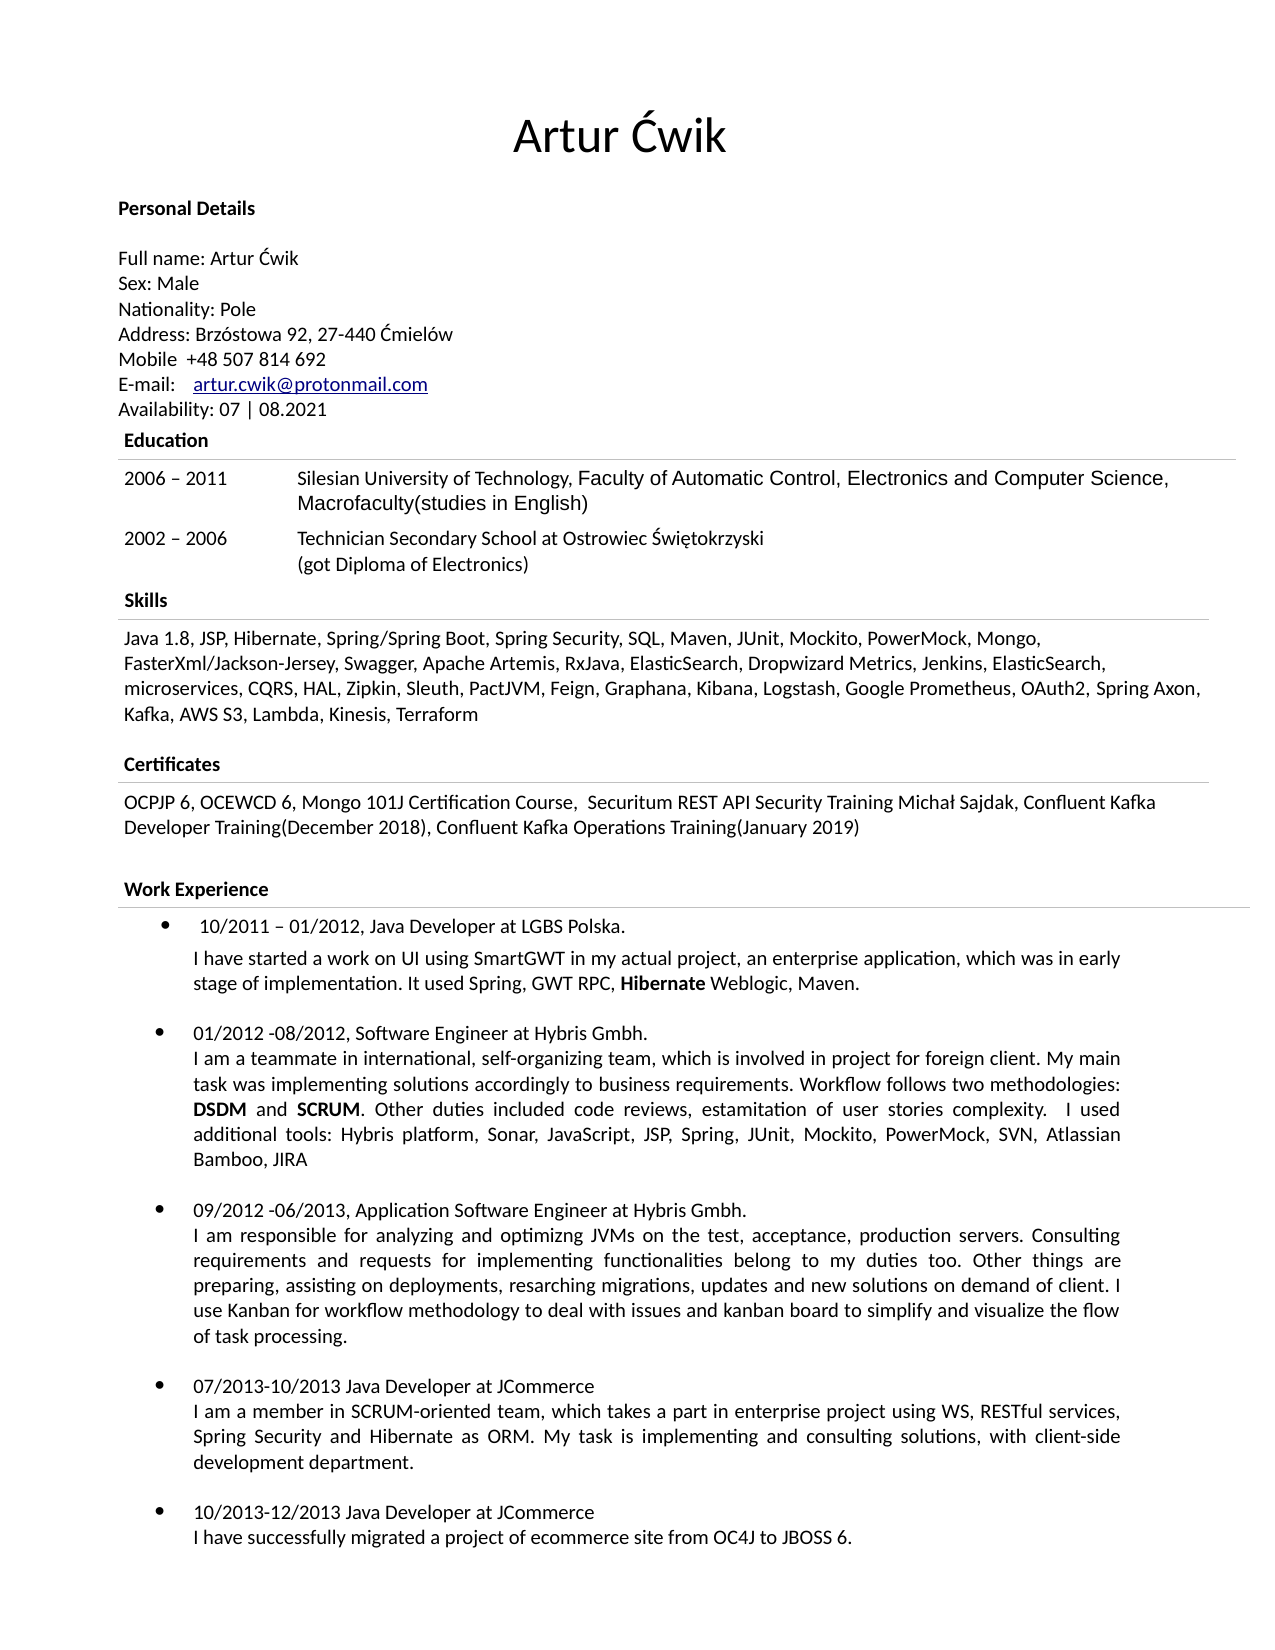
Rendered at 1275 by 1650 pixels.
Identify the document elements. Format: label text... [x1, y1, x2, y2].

text E-mail: artur.cwik@protonmail.com [118, 371, 1122, 397]
table_cell Silesian University of Technology, Faculty of Automatic Control, Electronics and Computer Science, Macrofaculty(studies in English) [291, 460, 1236, 520]
text Nationality: Pole [118, 296, 1122, 321]
text Mobile +48 507 814 692 [118, 346, 1122, 371]
table_cell 2006 – 2011 [118, 460, 291, 520]
table_header [291, 422, 1236, 458]
text I am a teammate in international, self-organizing team, which is involved in project for foreign client. My main task was implementing solutions accordingly to business requirements. Workflow follows two methodologies: DSDM and SCRUM. Other duties included code reviews, estamitation of user stories complexity. I used additional tools: Hybris platform, Sonar, JavaScript, JSP, Spring, JUnit, Mockito, PowerMock, SVN, Atlassian Bamboo, JIRA [193, 1046, 1122, 1172]
table_cell [330, 845, 1249, 907]
table_cell [1236, 619, 1249, 782]
text Address: Brzóstowa 92, 27-440 Ćmielów [118, 321, 1122, 346]
table_cell [1236, 520, 1249, 582]
table_header [1236, 422, 1249, 458]
text Personal Details [118, 195, 1122, 220]
table_cell [1236, 459, 1249, 520]
table_cell 2002 – 2006 [118, 520, 291, 582]
text I am responsible for analyzing and optimizng JVMs on the test, acceptance, production servers. Consulting requirements and requests for implementing functionalities belong to my duties too. Other things are preparing, assisting on deployments, resarching migrations, updates and new solutions on demand of client. I use Kanban for workflow methodology to deal with issues and kanban board to simplify and visualize the flow of task processing. [193, 1222, 1122, 1348]
list 09/2012 -06/2013, Application Software Engineer at Hybris Gmbh. [156, 1197, 1122, 1222]
text Sex: Male [118, 271, 1122, 296]
text I have started a work on UI using SmartGWT in my actual project, an enterprise application, which was in early stage of implementation. It used Spring, GWT RPC, Hibernate Weblogic, Maven. [193, 945, 1122, 995]
table_cell OCPJP 6, OCEWCD 6, Mongo 101J Certification Course, Securitum REST API Security Training Michał Sajdak, Confluent Kafka Developer Training(December 2018), Confluent Kafka Operations Training(January 2019) [118, 783, 1208, 845]
table_cell Skills [118, 582, 374, 618]
table_cell [1209, 619, 1236, 782]
table_cell [1236, 582, 1249, 618]
list 10/2013-12/2013 Java Developer at JCommerce [156, 1499, 1122, 1524]
table_cell [1209, 582, 1236, 618]
table_cell [1236, 782, 1249, 845]
table_cell [1209, 782, 1236, 845]
text I am a member in SCRUM-oriented team, which takes a part in enterprise project using WS, RESTful services, Spring Security and Hibernate as ORM. My task is implementing and consulting solutions, with client-side development department. [193, 1398, 1122, 1474]
list 01/2012 -08/2012, Software Engineer at Hybris Gmbh. [156, 1020, 1122, 1046]
table_header Education [118, 422, 291, 458]
table_cell Technician Secondary School at Ostrowiec Świętokrzyski (got Diploma of Electronics) [291, 520, 1236, 582]
table_cell Java 1.8, JSP, Hibernate, Spring/Spring Boot, Spring Security, SQL, Maven, JUnit, Mockito, PowerMock, Mongo, FasterXml/Jackson-Jersey, Swagger, Apache Artemis, RxJava, ElasticSearch, Dropwizard Metrics, Jenkins, ElasticSearch, microservices, CQRS, HAL, Zipkin, Sleuth, PactJVM, Feign, Graphana, Kibana, Logstash, Google Prometheus, OAuth2, Spring Axon, Kafka, AWS S3, Lambda, Kinesis, Terraform Certificates [118, 620, 1208, 782]
list 07/2013-10/2013 Java Developer at JCommerce [156, 1373, 1122, 1398]
table_cell 10/2011 – 01/2012, Java Developer at LGBS Polska. [118, 908, 1249, 945]
text Full name: Artur Ćwik [118, 245, 1122, 271]
table_cell Work Experience [118, 845, 330, 907]
text I have successfully migrated a project of ecommerce site from OC4J to JBOSS 6. [193, 1524, 1122, 1550]
text Availability: 07 | 08.2021 [118, 397, 1122, 422]
table_cell [374, 582, 1208, 618]
text Artur Ćwik [118, 103, 1122, 164]
